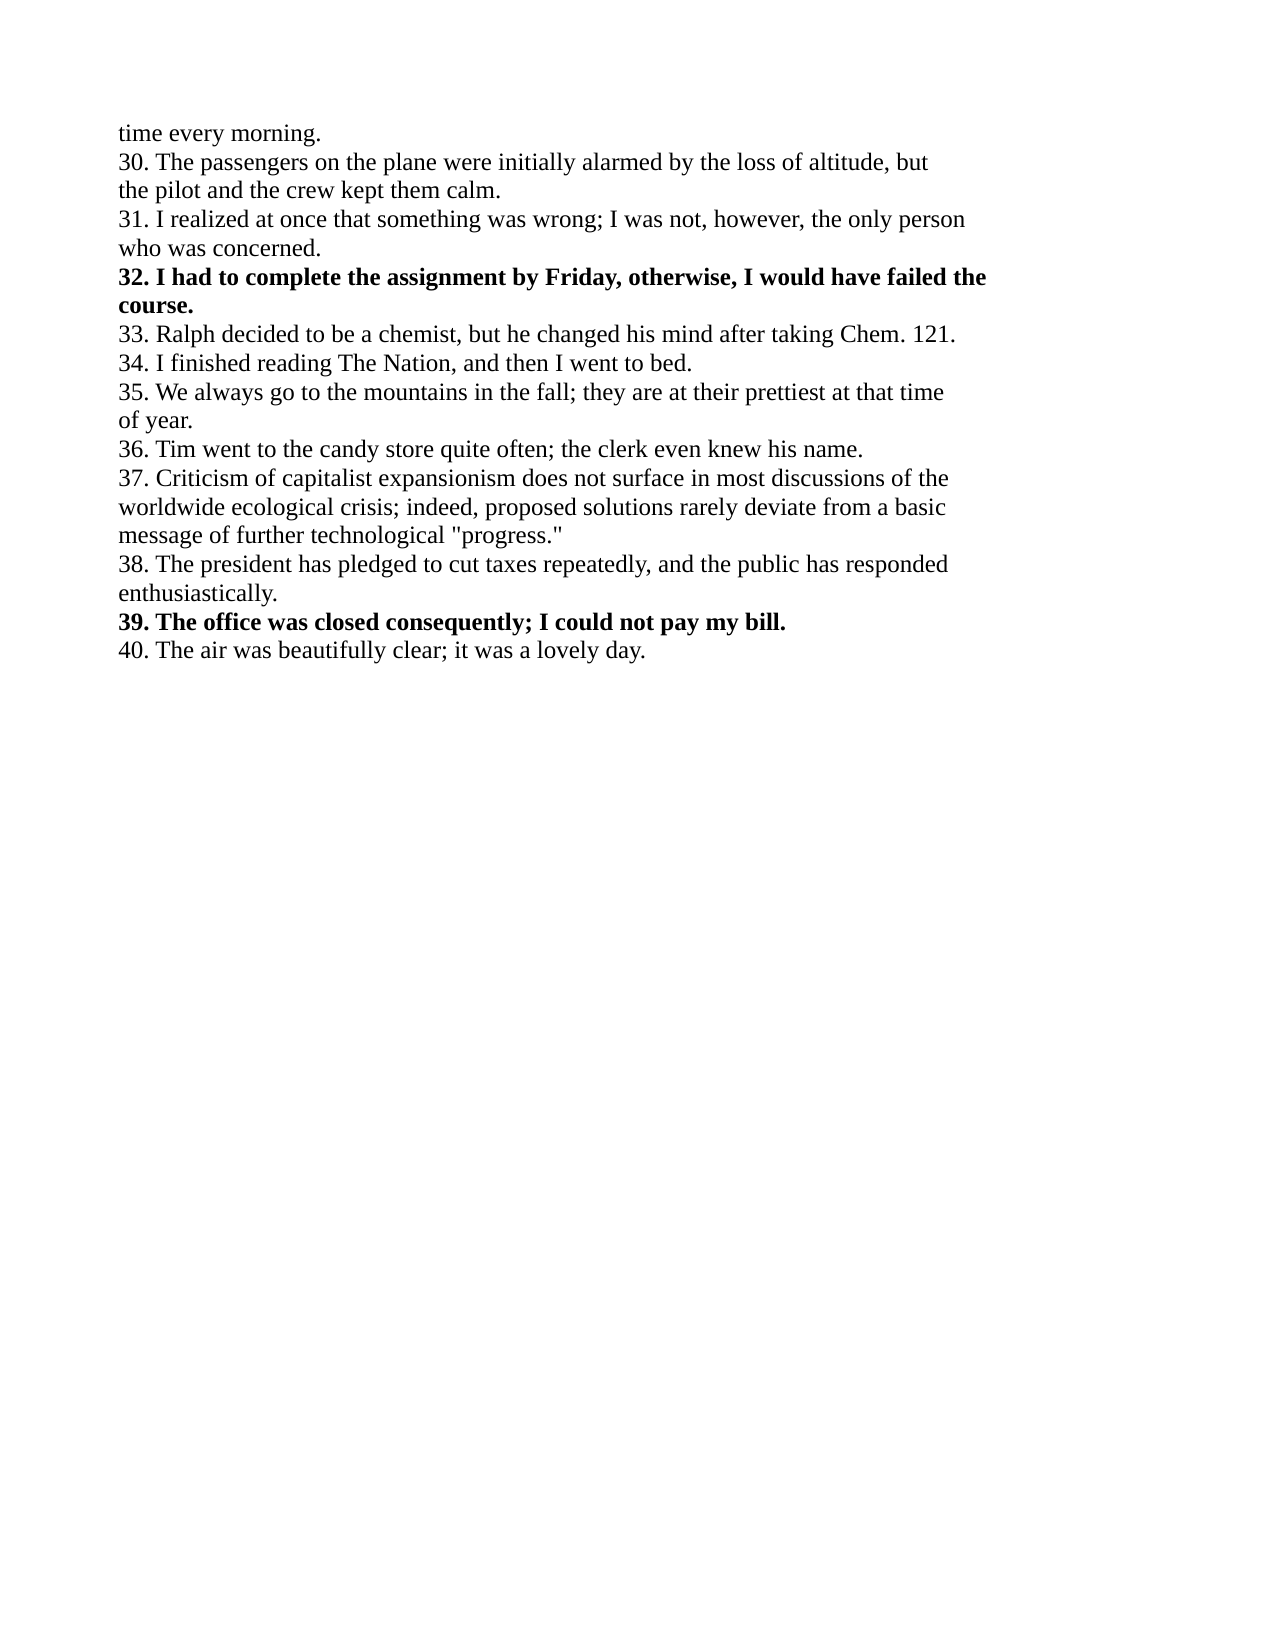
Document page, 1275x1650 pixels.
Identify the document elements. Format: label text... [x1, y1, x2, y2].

text 35. We always go to the mountains in the fall; they are at their prettiest at that time [118, 377, 1157, 406]
text time every morning. [118, 118, 1157, 147]
text course. [118, 291, 1157, 319]
text worldwide ecological crisis; indeed, proposed solutions rarely deviate from a basic [118, 492, 1157, 521]
text 34. I finished reading The Nation, and then I went to bed. [118, 348, 1157, 377]
text 31. I realized at once that something was wrong; I was not, however, the only person [118, 204, 1157, 233]
text who was concerned. [118, 233, 1157, 262]
text enthusiastically. [118, 578, 1157, 607]
text 39. The office was closed consequently; I could not pay my bill. [118, 607, 1157, 636]
text 33. Ralph decided to be a chemist, but he changed his mind after taking Chem. 121. [118, 319, 1157, 348]
text of year. [118, 406, 1157, 434]
text 36. Tim went to the candy store quite often; the clerk even knew his name. [118, 434, 1157, 463]
text 32. I had to complete the assignment by Friday, otherwise, I would have failed the [118, 262, 1157, 291]
text 30. The passengers on the plane were initially alarmed by the loss of altitude, but [118, 147, 1157, 176]
text message of further technological "progress." [118, 521, 1157, 549]
text the pilot and the crew kept them calm. [118, 176, 1157, 204]
text 38. The president has pledged to cut taxes repeatedly, and the public has responded [118, 549, 1157, 578]
text 37. Criticism of capitalist expansionism does not surface in most discussions of the [118, 463, 1157, 492]
text 40. The air was beautifully clear; it was a lovely day. [118, 636, 1157, 664]
